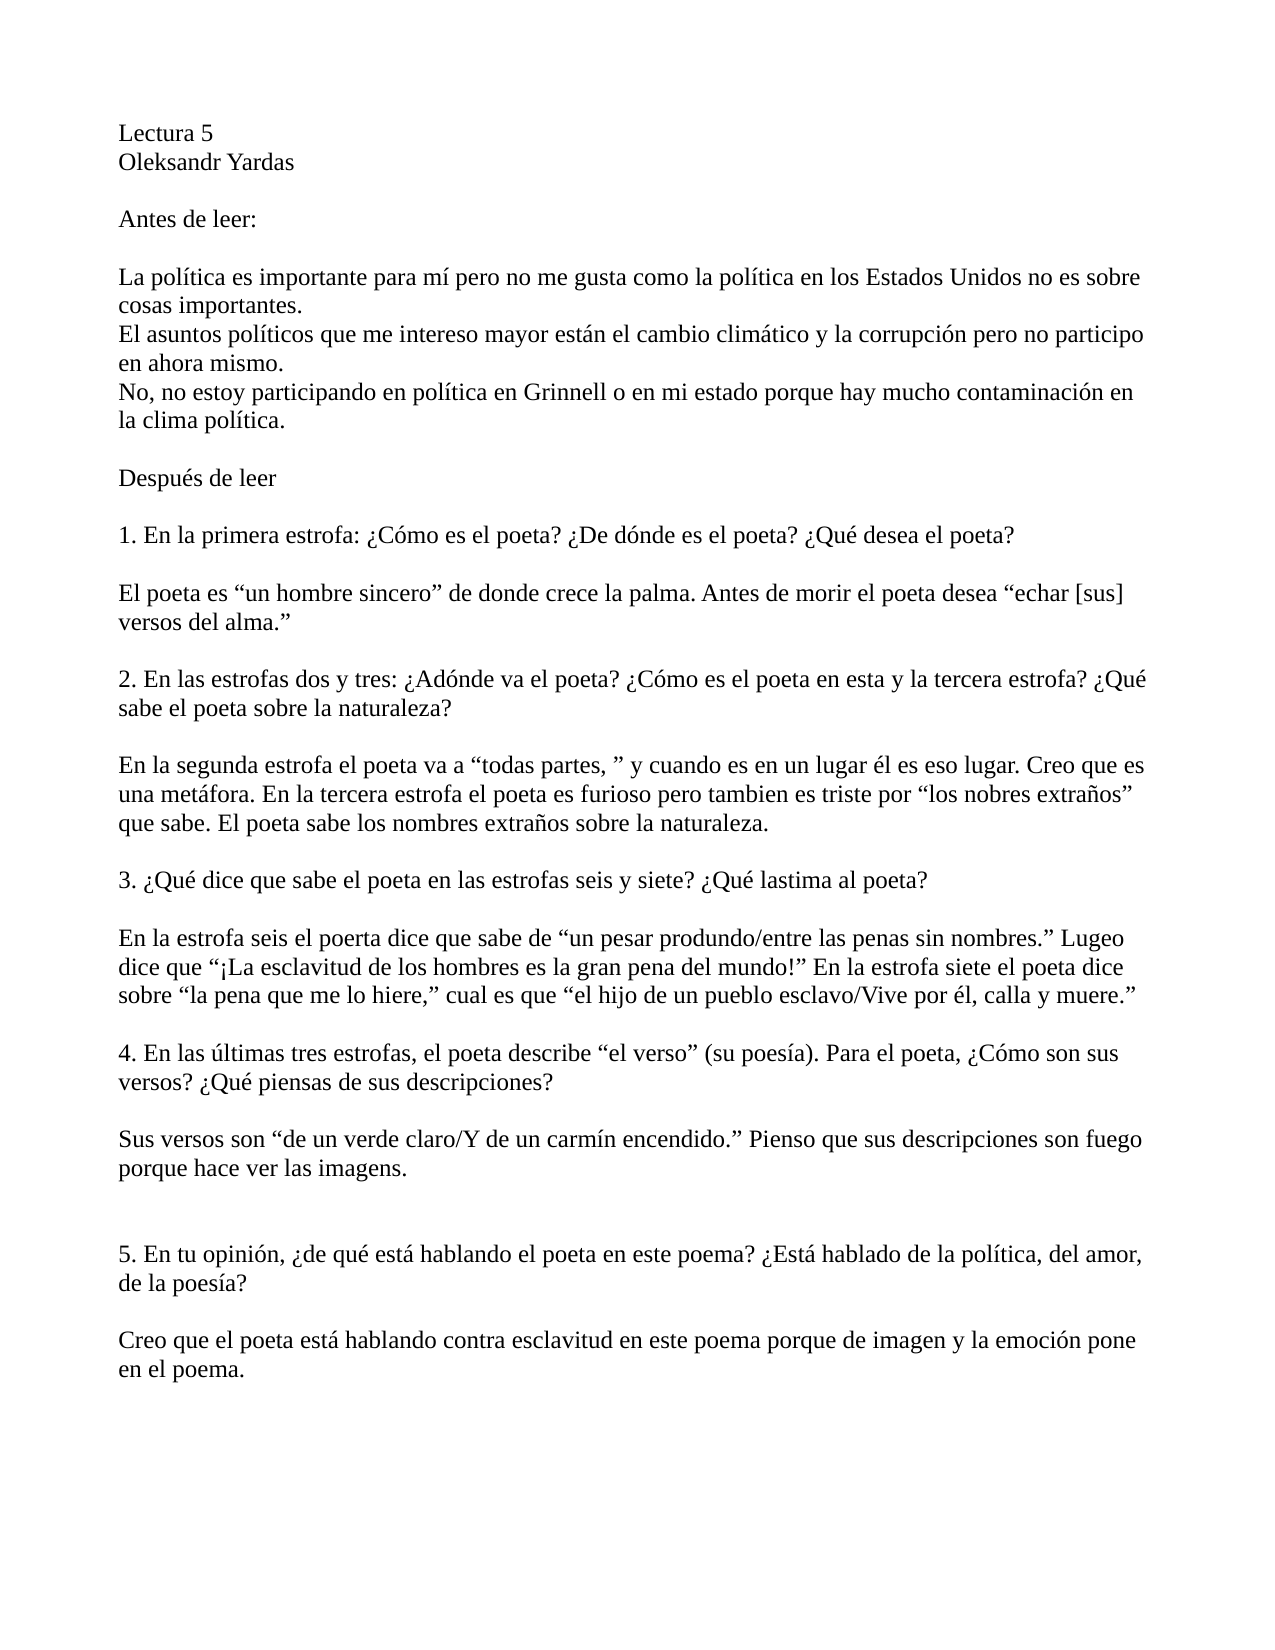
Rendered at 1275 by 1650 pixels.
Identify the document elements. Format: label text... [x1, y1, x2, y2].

text Lectura 5 [118, 118, 1157, 147]
text La política es importante para mí pero no me gusta como la política en los Estados Unidos no es sobre cosas importantes. [118, 262, 1157, 319]
text En la segunda estrofa el poeta va a “todas partes, ” y cuando es en un lugar él es eso lugar. Creo que es una metáfora. En la tercera estrofa el poeta es furioso pero tambien es triste por “los nobres extraños” que sabe. El poeta sabe los nombres extraños sobre la naturaleza. [118, 751, 1157, 837]
text Después de leer [118, 463, 1157, 492]
text 2. En las estrofas dos y tres: ¿Adónde va el poeta? ¿Cómo es el poeta en esta y la tercera estrofa? ¿Qué sabe el poeta sobre la naturaleza? [118, 664, 1157, 722]
text 5. En tu opinión, ¿de qué está hablando el poeta en este poema? ¿Está hablado de la política, del amor, de la poesía? [118, 1239, 1157, 1297]
text 3. ¿Qué dice que sabe el poeta en las estrofas seis y siete? ¿Qué lastima al poeta? [118, 866, 1157, 894]
text En la estrofa seis el poerta dice que sabe de “un pesar produndo/entre las penas sin nombres.” Lugeo dice que “¡La esclavitud de los hombres es la gran pena del mundo!” En la estrofa siete el poeta dice sobre “la pena que me lo hiere,” cual es que “el hijo de un pueblo esclavo/Vive por él, calla y muere.” [118, 923, 1157, 1009]
text El poeta es “un hombre sincero” de donde crece la palma. Antes de morir el poeta desea “echar [sus] versos del alma.” [118, 578, 1157, 636]
text Oleksandr Yardas [118, 147, 1157, 176]
text 1. En la primera estrofa: ¿Cómo es el poeta? ¿De dónde es el poeta? ¿Qué desea el poeta? [118, 521, 1157, 549]
text Sus versos son “de un verde claro/Y de un carmín encendido.” Pienso que sus descripciones son fuego porque hace ver las imagens. [118, 1124, 1157, 1182]
text No, no estoy participando en política en Grinnell o en mi estado porque hay mucho contaminación en la clima política. [118, 377, 1157, 434]
text 4. En las últimas tres estrofas, el poeta describe “el verso” (su poesía). Para el poeta, ¿Cómo son sus versos? ¿Qué piensas de sus descripciones? [118, 1038, 1157, 1096]
text Creo que el poeta está hablando contra esclavitud en este poema porque de imagen y la emoción pone en el poema. [118, 1326, 1157, 1383]
text Antes de leer: [118, 204, 1157, 233]
text El asuntos políticos que me intereso mayor están el cambio climático y la corrupción pero no participo en ahora mismo. [118, 319, 1157, 377]
